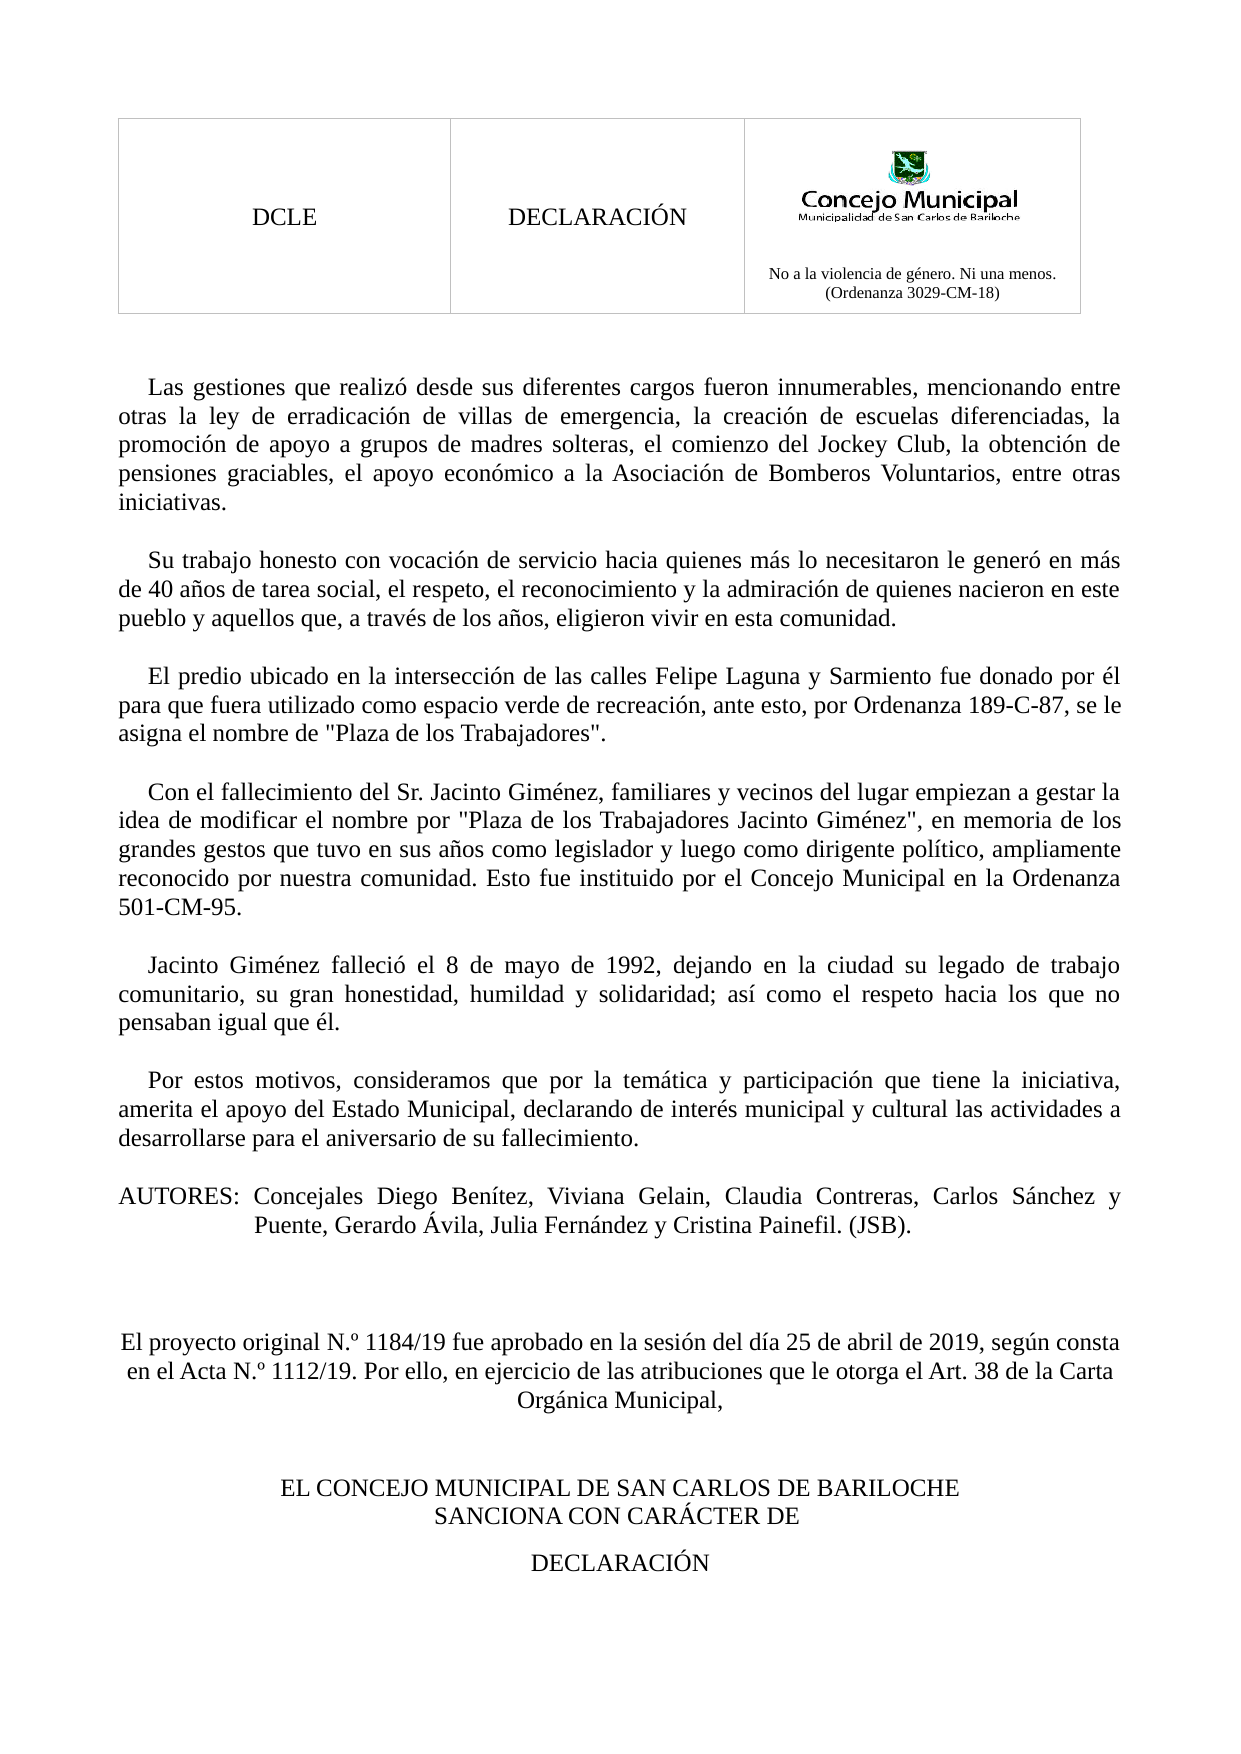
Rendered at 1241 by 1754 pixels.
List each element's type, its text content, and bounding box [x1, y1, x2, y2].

text EL CONCEJO MUNICIPAL DE SAN CARLOS DE BARILOCHE SANCIONA CON CARÁCTER DE [236, 1473, 1004, 1530]
text El proyecto original N.º 1184/19 fue aprobado en la sesión del día 25 de abril de 2019, según consta en el Acta N.º 1112/19. Por ello, en ejercicio de las atribuciones que le otorga el Art. 38 de la Carta Orgánica Municipal, [118, 1327, 1122, 1414]
text Jacinto Giménez falleció el 8 de mayo de 1992, dejando en la ciudad su legado de trabajo comunitario, su gran honestidad, humildad y solidaridad; así como el respeto hacia los que no pensaban igual que él. [118, 950, 1122, 1036]
text AUTORES: Concejales Diego Benítez, Viviana Gelain, Claudia Contreras, Carlos Sánchez y Puente, Gerardo Ávila, Julia Fernández y Cristina Painefil. (JSB). [118, 1181, 1122, 1239]
text DECLARACIÓN [236, 1548, 1004, 1577]
text Por estos motivos, consideramos que por la temática y participación que tiene la iniciativa, amerita el apoyo del Estado Municipal, declarando de interés municipal y cultural las actividades a desarrollarse para el aniversario de su fallecimiento. [118, 1066, 1122, 1152]
text El predio ubicado en la intersección de las calles Felipe Laguna y Sarmiento fue donado por él para que fuera utilizado como espacio verde de recreación, ante esto, por Ordenanza 189-C-87, se le asigna el nombre de "Plaza de los Trabajadores". [118, 661, 1122, 747]
text Su trabajo honesto con vocación de servicio hacia quienes más lo necesitaron le generó en más de 40 años de tarea social, el respeto, el reconocimiento y la admiración de quienes nacieron en este pueblo y aquellos que, a través de los años, eligieron vivir en esta comunidad. [118, 545, 1122, 631]
text Las gestiones que realizó desde sus diferentes cargos fueron innumerables, mencionando entre otras la ley de erradicación de villas de emergencia, la creación de escuelas diferenciadas, la promoción de apoyo a grupos de madres solteras, el comienzo del Jockey Club, la obtención de pensiones graciables, el apoyo económico a la Asociación de Bomberos Voluntarios, entre otras iniciativas. [118, 372, 1122, 516]
text Con el fallecimiento del Sr. Jacinto Giménez, familiares y vecinos del lugar empiezan a gestar la idea de modificar el nombre por "Plaza de los Trabajadores Jacinto Giménez", en memoria de los grandes gestos que tuvo en sus años como legislador y luego como dirigente político, ampliamente reconocido por nuestra comunidad. Esto fue instituido por el Concejo Municipal en la Ordenanza 501-CM-95. [118, 777, 1122, 920]
